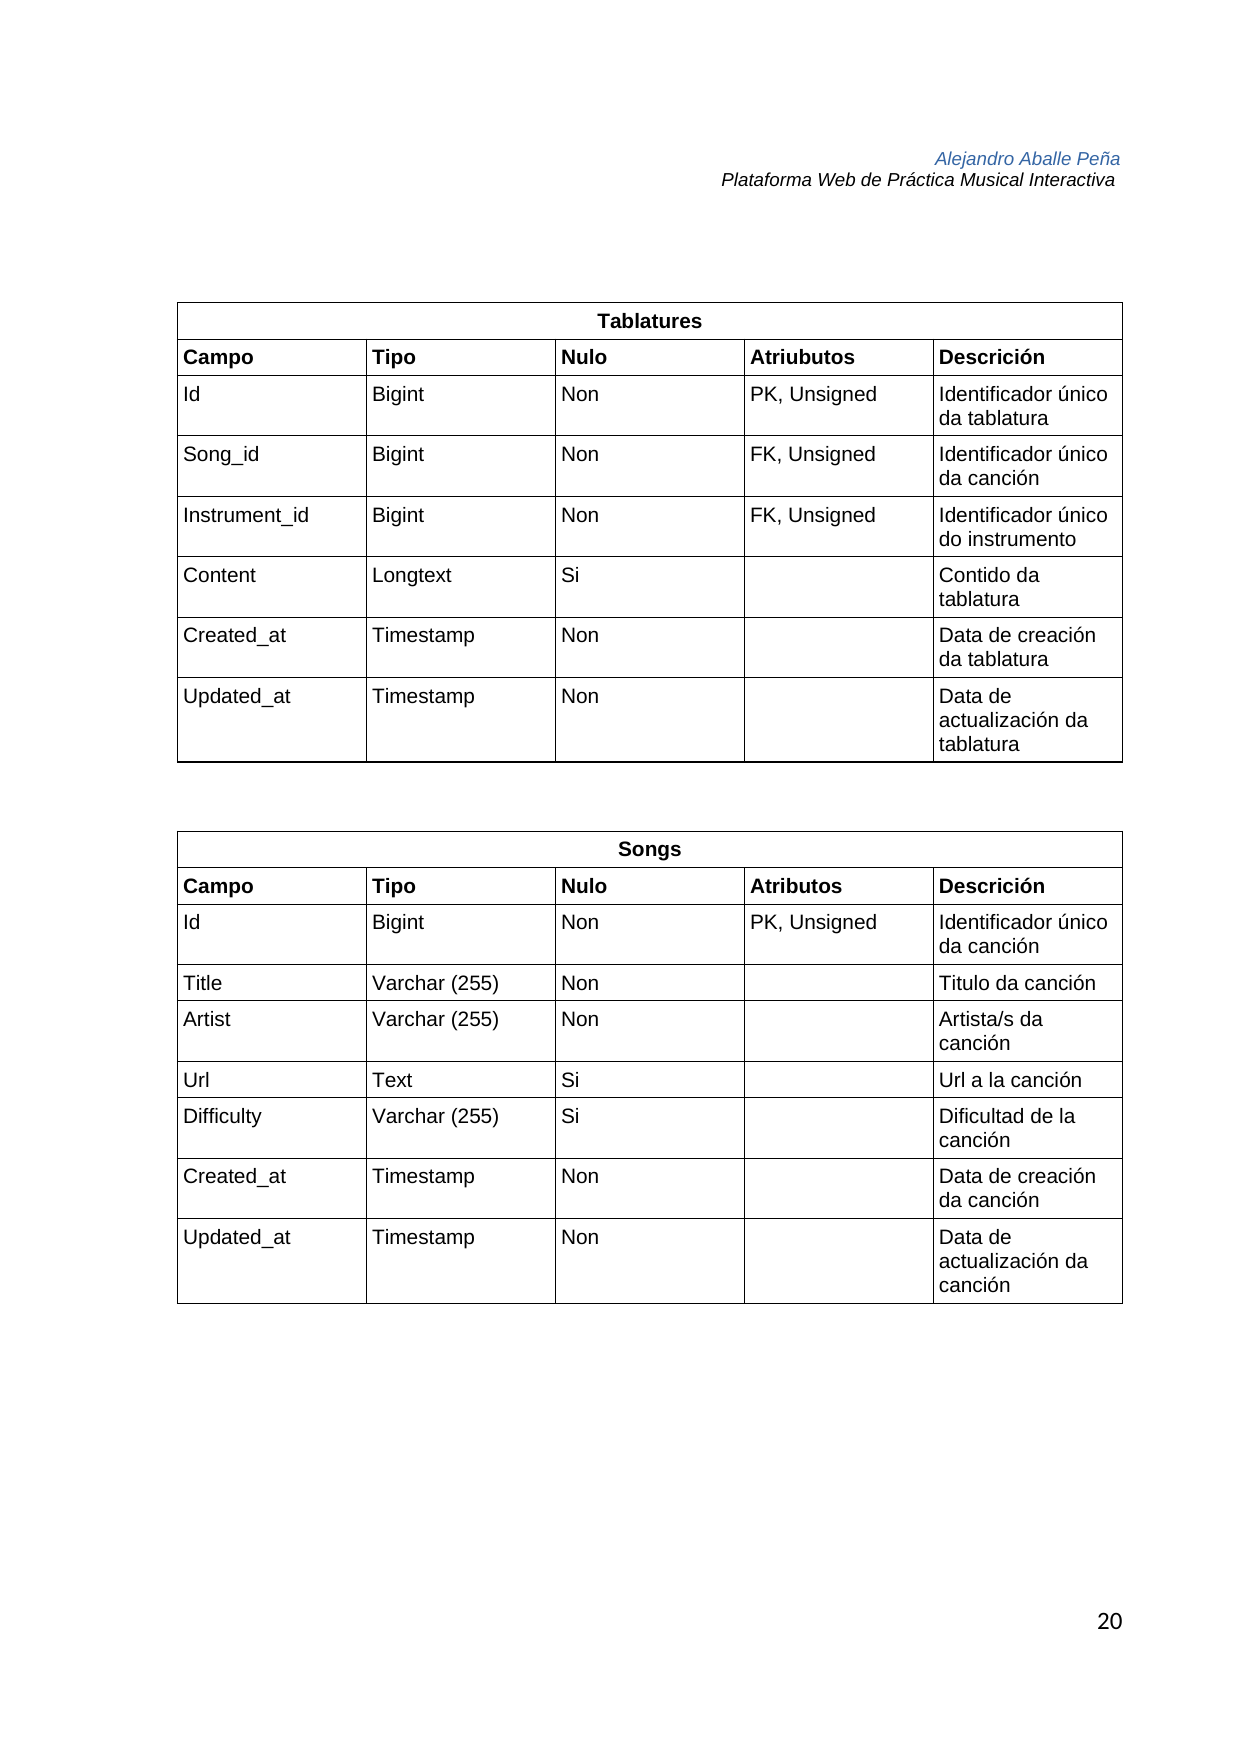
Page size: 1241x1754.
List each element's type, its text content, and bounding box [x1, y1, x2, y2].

table_cell PK, Unsigned [745, 905, 933, 964]
table_cell Si [556, 1062, 744, 1097]
table_cell Non [556, 497, 744, 556]
table_cell Bigint [367, 905, 555, 964]
table_cell Non [556, 1001, 744, 1061]
table_cell Data de actualización da tablatura [934, 678, 1122, 761]
table_cell [745, 557, 933, 617]
table_cell Artista/s da canción [934, 1001, 1122, 1061]
table_cell Timestamp [367, 618, 555, 677]
table_cell Identificador único da tablatura [934, 376, 1122, 435]
table_cell Atriubutos [745, 340, 933, 375]
table_cell PK, Unsigned [745, 376, 933, 435]
table_cell Dificultad de la canción [934, 1098, 1122, 1158]
table_cell Identificador único do instrumento [934, 497, 1122, 556]
table_cell Title [178, 965, 366, 1000]
table_cell [745, 678, 933, 761]
table_cell Data de creación da canción [934, 1159, 1122, 1218]
table_cell Tipo [367, 340, 555, 375]
table_cell Non [556, 436, 744, 496]
table_cell [745, 1219, 933, 1302]
table_cell Non [556, 1219, 744, 1302]
table_cell Data de creación da tablatura [934, 618, 1122, 677]
table_cell Non [556, 618, 744, 677]
table_cell Data de actualización da canción [934, 1219, 1122, 1302]
table_cell Non [556, 905, 744, 964]
table_cell Contido da tablatura [934, 557, 1122, 617]
table_cell Tipo [367, 868, 555, 903]
table_cell Artist [178, 1001, 366, 1061]
table_cell [745, 618, 933, 677]
table_cell Updated_at [178, 1219, 366, 1302]
table_cell Song_id [178, 436, 366, 496]
table_header Songs [178, 832, 1122, 867]
table_cell Titulo da canción [934, 965, 1122, 1000]
table_cell Difficulty [178, 1098, 366, 1158]
table_cell FK, Unsigned [745, 497, 933, 556]
table_cell Varchar (255) [367, 965, 555, 1000]
table_cell [745, 1159, 933, 1218]
table_cell Url a la canción [934, 1062, 1122, 1097]
table_cell Varchar (255) [367, 1098, 555, 1158]
table_cell Varchar (255) [367, 1001, 555, 1061]
table_cell [745, 965, 933, 1000]
table_cell Url [178, 1062, 366, 1097]
table_cell FK, Unsigned [745, 436, 933, 496]
table_cell Si [556, 557, 744, 617]
table_cell Descrición [934, 868, 1122, 903]
table_cell Updated_at [178, 678, 366, 761]
table_cell Timestamp [367, 678, 555, 761]
table_cell Non [556, 678, 744, 761]
table_cell Non [556, 376, 744, 435]
table_cell Content [178, 557, 366, 617]
table_cell Si [556, 1098, 744, 1158]
table_cell Campo [178, 340, 366, 375]
table_cell Nulo [556, 868, 744, 903]
table_cell [745, 1098, 933, 1158]
table_cell [745, 1001, 933, 1061]
table_cell [745, 1062, 933, 1097]
table_cell Nulo [556, 340, 744, 375]
table_header Tablatures [178, 303, 1122, 338]
table_cell Atributos [745, 868, 933, 903]
table_cell Longtext [367, 557, 555, 617]
table_cell Bigint [367, 376, 555, 435]
table_cell Created_at [178, 1159, 366, 1218]
table_cell Non [556, 1159, 744, 1218]
table_cell Descrición [934, 340, 1122, 375]
table_cell Created_at [178, 618, 366, 677]
table_cell Bigint [367, 436, 555, 496]
table_cell Timestamp [367, 1159, 555, 1218]
table_cell Campo [178, 868, 366, 903]
table_cell Text [367, 1062, 555, 1097]
table_cell Bigint [367, 497, 555, 556]
table_cell Non [556, 965, 744, 1000]
table_cell Id [178, 376, 366, 435]
table_cell Timestamp [367, 1219, 555, 1302]
table_cell Id [178, 905, 366, 964]
table_cell Identificador único da canción [934, 905, 1122, 964]
table_cell Identificador único da canción [934, 436, 1122, 496]
table_cell Instrument_id [178, 497, 366, 556]
